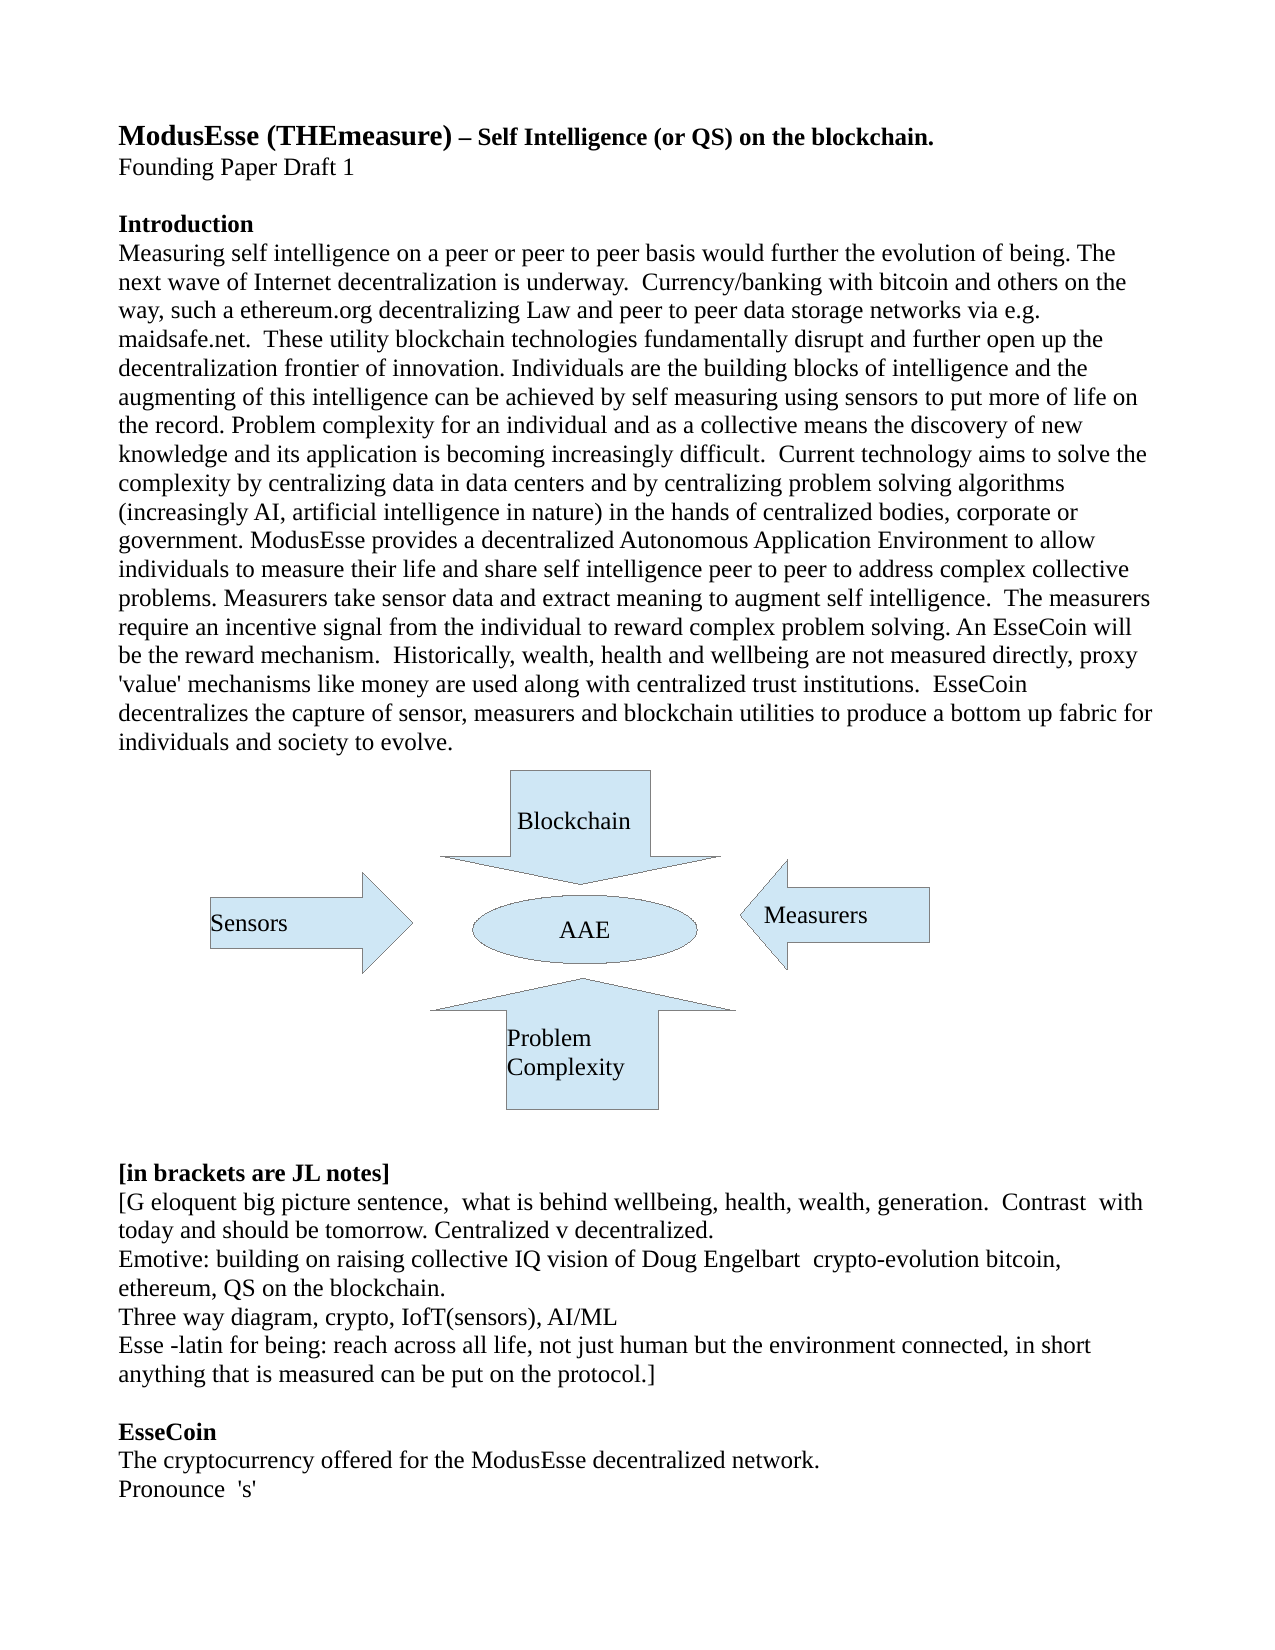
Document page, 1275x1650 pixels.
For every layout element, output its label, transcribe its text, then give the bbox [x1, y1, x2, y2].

text Emotive: building on raising collective IQ vision of Doug Engelbart crypto-evolution bitcoin, ethereum, QS on the blockchain. [118, 1244, 1157, 1302]
text The cryptocurrency offered for the ModusEsse decentralized network. [118, 1445, 1157, 1474]
text [G eloquent big picture sentence, what is behind wellbeing, health, wealth, generation. Contrast with today and should be tomorrow. Centralized v decentralized. [118, 1187, 1157, 1244]
text Measuring self intelligence on a peer or peer to peer basis would further the evolution of being. The next wave of Internet decentralization is underway. Currency/banking with bitcoin and others on the way, such a ethereum.org decentralizing Law and peer to peer data storage networks via e.g. maidsafe.net. These utility blockchain technologies fundamentally disrupt and further open up the decentralization frontier of innovation. Individuals are the building blocks of intelligence and the augmenting of this intelligence can be achieved by self measuring using sensors to put more of life on the record. Problem complexity for an individual and as a collective means the discovery of new knowledge and its application is becoming increasingly difficult. Current technology aims to solve the complexity by centralizing data in data centers and by centralizing problem solving algorithms (increasingly AI, artificial intelligence in nature) in the hands of centralized bodies, corporate or government. ModusEsse provides a decentralized Autonomous Application Environment to allow individuals to measure their life and share self intelligence peer to peer to address complex collective problems. Measurers take sensor data and extract meaning to augment self intelligence. The measurers require an incentive signal from the individual to reward complex problem solving. An EsseCoin will be the reward mechanism. Historically, wealth, health and wellbeing are not measured directly, proxy 'value' mechanisms like money are used along with centralized trust institutions. EsseCoin decentralizes the capture of sensor, measurers and blockchain utilities to produce a bottom up fabric for individuals and society to evolve. [118, 238, 1157, 755]
text [in brackets are JL notes] [118, 1158, 1157, 1187]
text ModusEsse (THEmeasure) – Self Intelligence (or QS) on the blockchain. [118, 118, 1157, 152]
text Founding Paper Draft 1 [118, 152, 1157, 180]
text Three way diagram, crypto, IofT(sensors), AI/ML [118, 1302, 1157, 1330]
text Introduction [118, 209, 1157, 238]
text Esse -latin for being: reach across all life, not just human but the environment connected, in short anything that is measured can be put on the protocol.] [118, 1330, 1157, 1388]
text Pronounce 's' [118, 1474, 1157, 1503]
text EsseCoin [118, 1417, 1157, 1445]
